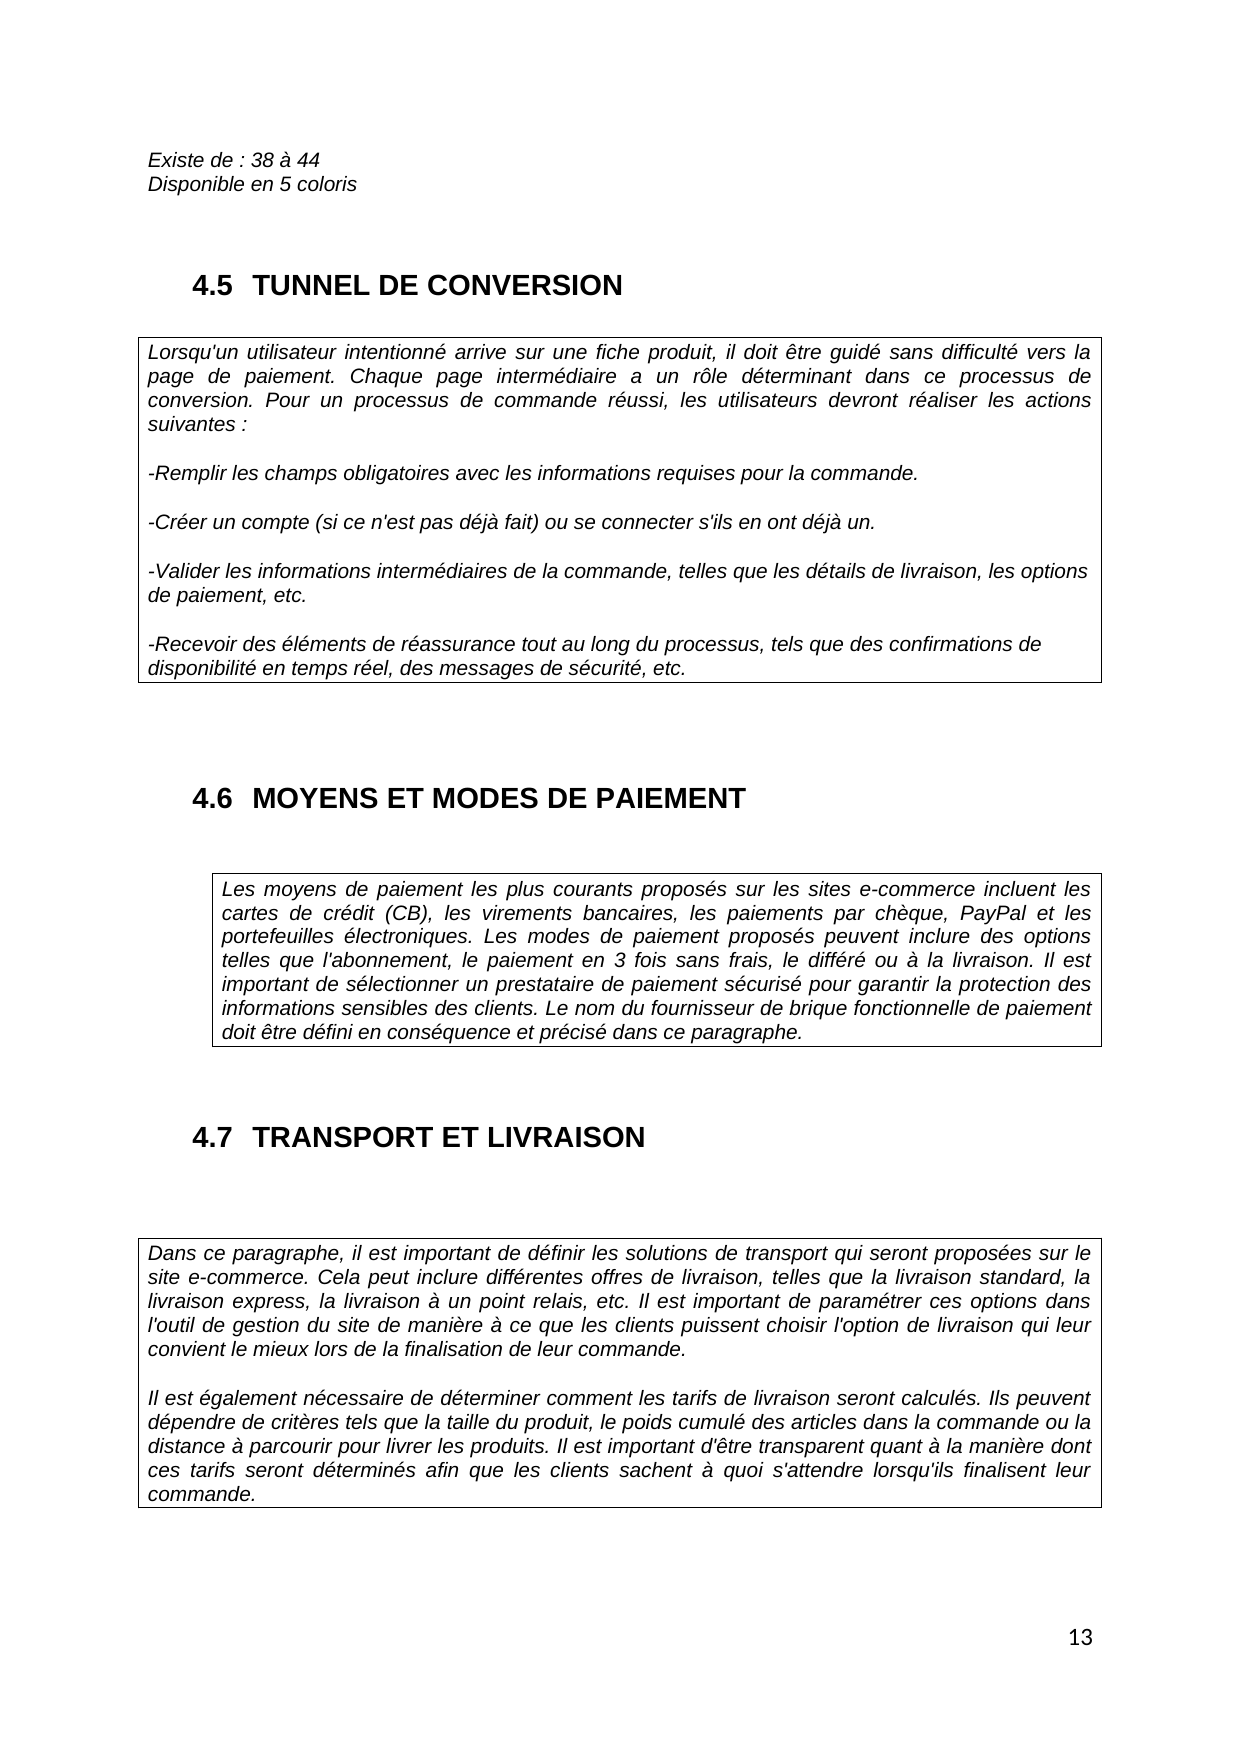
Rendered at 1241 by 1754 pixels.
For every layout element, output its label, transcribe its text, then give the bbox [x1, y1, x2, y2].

subtitle TRANSPORT ET LIVRAISON [192, 1120, 1093, 1154]
text -Recevoir des éléments de réassurance tout au long du processus, tels que des confirmations de disponibilité en temps réel, des messages de sécurité, etc. [139, 629, 1101, 682]
text -Créer un compte (si ce n'est pas déjà fait) ou se connecter s'ils en ont déjà un. [139, 507, 1101, 534]
text Lorsqu'un utilisateur intentionné arrive sur une fiche produit, il doit être guidé sans difficulté vers la page de paiement. Chaque page intermédiaire a un rôle déterminant dans ce processus de conversion. Pour un processus de commande réussi, les utilisateurs devront réaliser les actions suivantes : [139, 338, 1101, 436]
text Dans ce paragraphe, il est important de définir les solutions de transport qui seront proposées sur le site e-commerce. Cela peut inclure différentes offres de livraison, telles que la livraison standard, la livraison express, la livraison à un point relais, etc. Il est important de paramétrer ces options dans l'outil de gestion du site de manière à ce que les clients puissent choisir l'option de livraison qui leur convient le mieux lors de la finalisation de leur commande. [139, 1239, 1101, 1361]
text Disponible en 5 coloris [148, 172, 1093, 196]
text -Remplir les champs obligatoires avec les informations requises pour la commande. [139, 458, 1101, 485]
text Existe de : 38 à 44 [148, 148, 1093, 172]
subtitle MOYENS ET MODES DE PAIEMENT [192, 781, 1093, 814]
text Il est également nécessaire de déterminer comment les tarifs de livraison seront calculés. Ils peuvent dépendre de critères tels que la taille du produit, le poids cumulé des articles dans la commande ou la distance à parcourir pour livrer les produits. Il est important d'être transparent quant à la manière dont ces tarifs seront déterminés afin que les clients sachent à quoi s'attendre lorsqu'ils finalisent leur commande. [139, 1382, 1101, 1507]
text -Valider les informations intermédiaires de la commande, telles que les détails de livraison, les options de paiement, etc. [139, 556, 1101, 607]
text Les moyens de paiement les plus courants proposés sur les sites e-commerce incluent les cartes de crédit (CB), les virements bancaires, les paiements par chèque, PayPal et les portefeuilles électroniques. Les modes de paiement proposés peuvent inclure des options telles que l'abonnement, le paiement en 3 fois sans frais, le différé ou à la livraison. Il est important de sélectionner un prestataire de paiement sécurisé pour garantir la protection des informations sensibles des clients. Le nom du fournisseur de brique fonctionnelle de paiement doit être défini en conséquence et précisé dans ce paragraphe. [213, 874, 1101, 1046]
subtitle TUNNEL DE CONVERSION [192, 268, 1093, 302]
